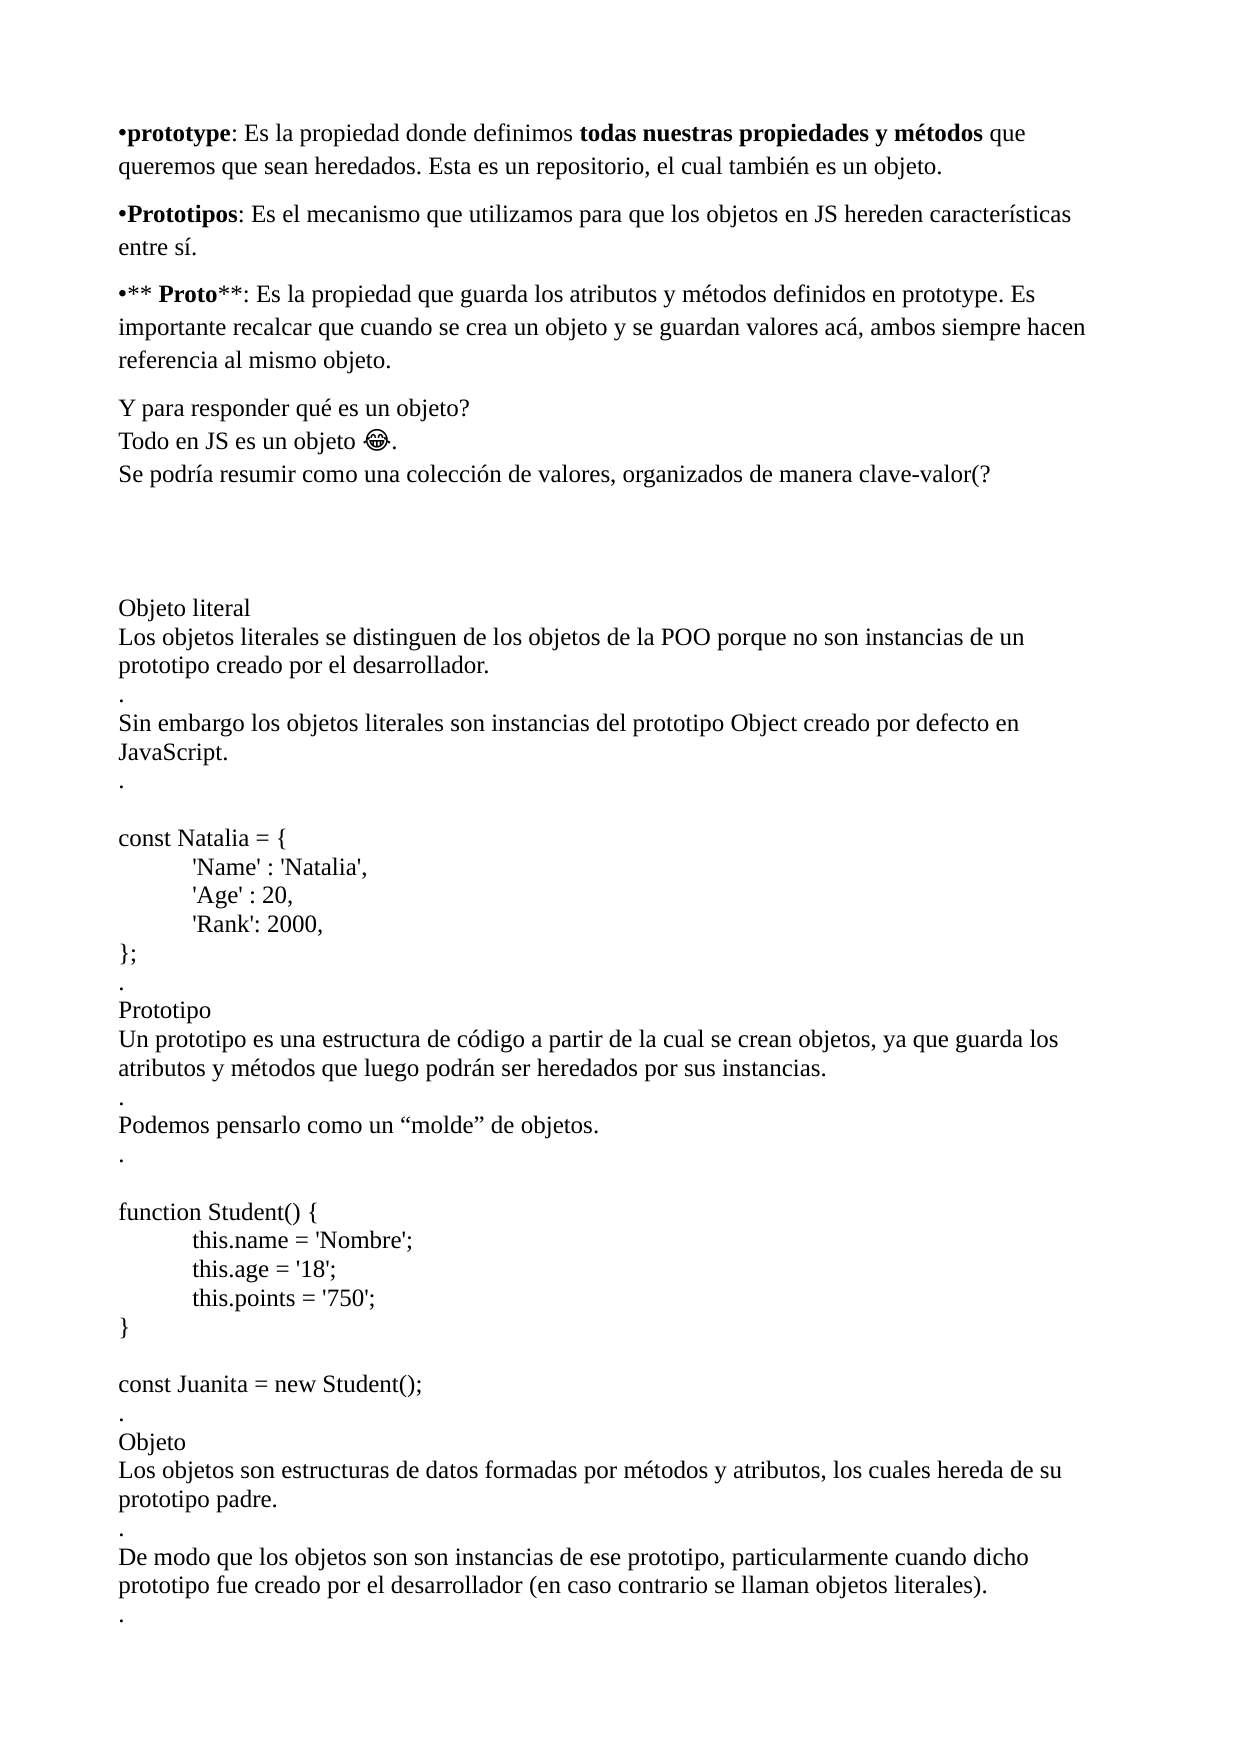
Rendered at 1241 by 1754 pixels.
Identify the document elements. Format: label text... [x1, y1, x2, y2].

list Prototipos: Es el mecanismo que utilizamos para que los objetos en JS hereden características entre sí. [118, 199, 1122, 261]
text . [118, 1398, 1122, 1427]
text . [118, 1082, 1122, 1110]
text } [118, 1312, 1122, 1340]
text const Juanita = new Student(); [118, 1369, 1122, 1398]
text }; [118, 938, 1122, 967]
text Podemos pensarlo como un “molde” de objetos. [118, 1110, 1122, 1139]
text De modo que los objetos son son instancias de ese prototipo, particularmente cuando dicho prototipo fue creado por el desarrollador (en caso contrario se llaman objetos literales). [118, 1542, 1122, 1599]
text Objeto [118, 1427, 1122, 1455]
list prototype: Es la propiedad donde definimos todas nuestras propiedades y métodos que queremos que sean heredados. Esta es un repositorio, el cual también es un objeto. [118, 118, 1122, 180]
text const Natalia = { [118, 823, 1122, 852]
text Sin embargo los objetos literales son instancias del prototipo Object creado por defecto en JavaScript. [118, 708, 1122, 765]
text this.name = 'Nombre'; [118, 1225, 1122, 1254]
text Los objetos literales se distinguen de los objetos de la POO porque no son instancias de un prototipo creado por el desarrollador. [118, 622, 1122, 679]
text Y para responder qué es un objeto? Todo en JS es un objeto 😂. Se podría resumir como una colección de valores, organizados de manera clave-valor(? [118, 393, 1122, 488]
text 'Age' : 20, [118, 880, 1122, 909]
text function Student() { [118, 1197, 1122, 1225]
text . [118, 765, 1122, 794]
text Los objetos son estructuras de datos formadas por métodos y atributos, los cuales hereda de su prototipo padre. [118, 1455, 1122, 1513]
text this.age = '18'; [118, 1254, 1122, 1283]
text Prototipo [118, 995, 1122, 1024]
text . [118, 967, 1122, 995]
text this.points = '750'; [118, 1283, 1122, 1312]
text Objeto literal [118, 593, 1122, 622]
text 'Rank': 2000, [118, 909, 1122, 938]
text . [118, 679, 1122, 708]
list ** Proto**: Es la propiedad que guarda los atributos y métodos definidos en prototype. Es importante recalcar que cuando se crea un objeto y se guardan valores acá, ambos siempre hacen referencia al mismo objeto. [118, 279, 1122, 374]
text 'Name' : 'Natalia', [118, 852, 1122, 880]
text . [118, 1513, 1122, 1542]
text . [118, 1139, 1122, 1168]
text Un prototipo es una estructura de código a partir de la cual se crean objetos, ya que guarda los atributos y métodos que luego podrán ser heredados por sus instancias. [118, 1024, 1122, 1082]
text . [118, 1599, 1122, 1628]
